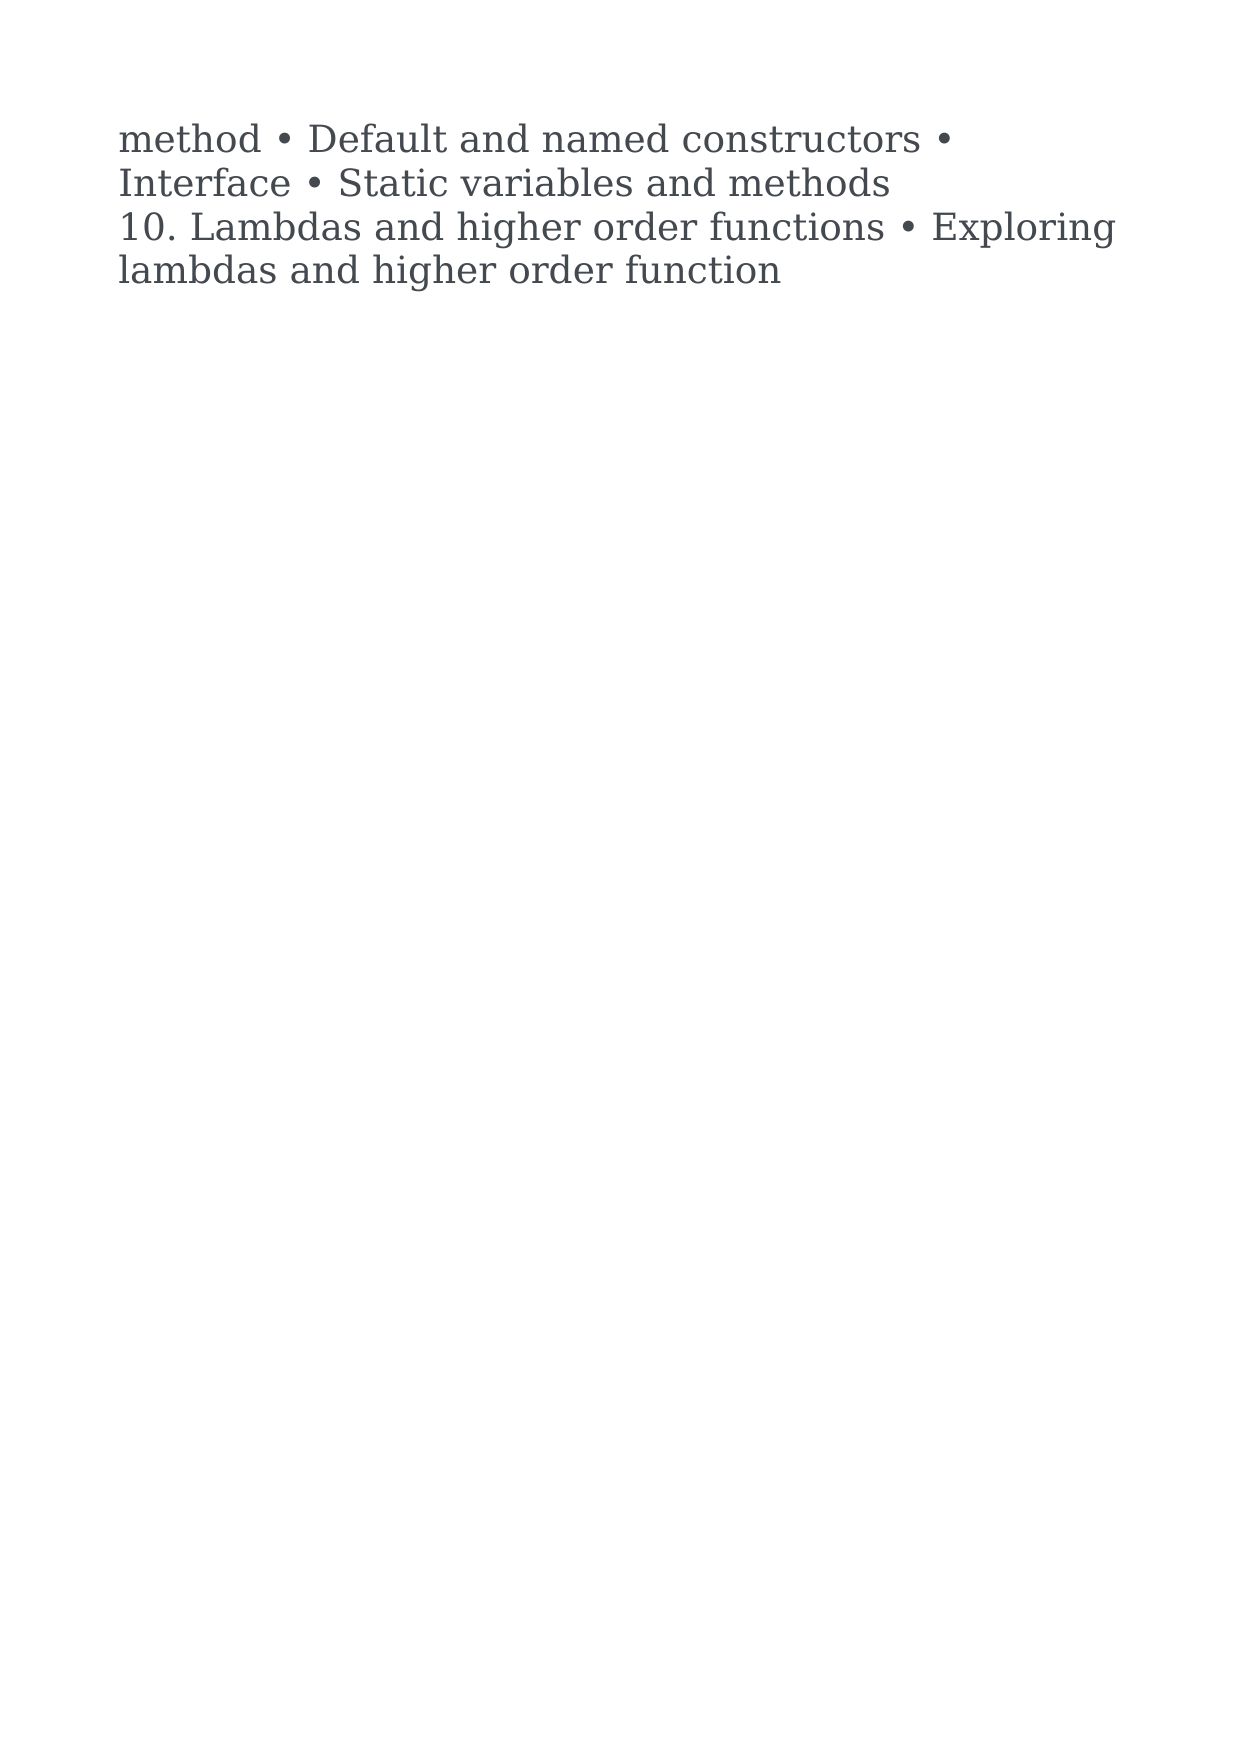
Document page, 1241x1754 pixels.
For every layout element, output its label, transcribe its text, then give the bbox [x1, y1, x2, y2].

text method • Default and named constructors • Interface • Static variables and methods [118, 118, 1122, 205]
text 10. Lambdas and higher order functions • Exploring lambdas and higher order function [118, 205, 1122, 293]
